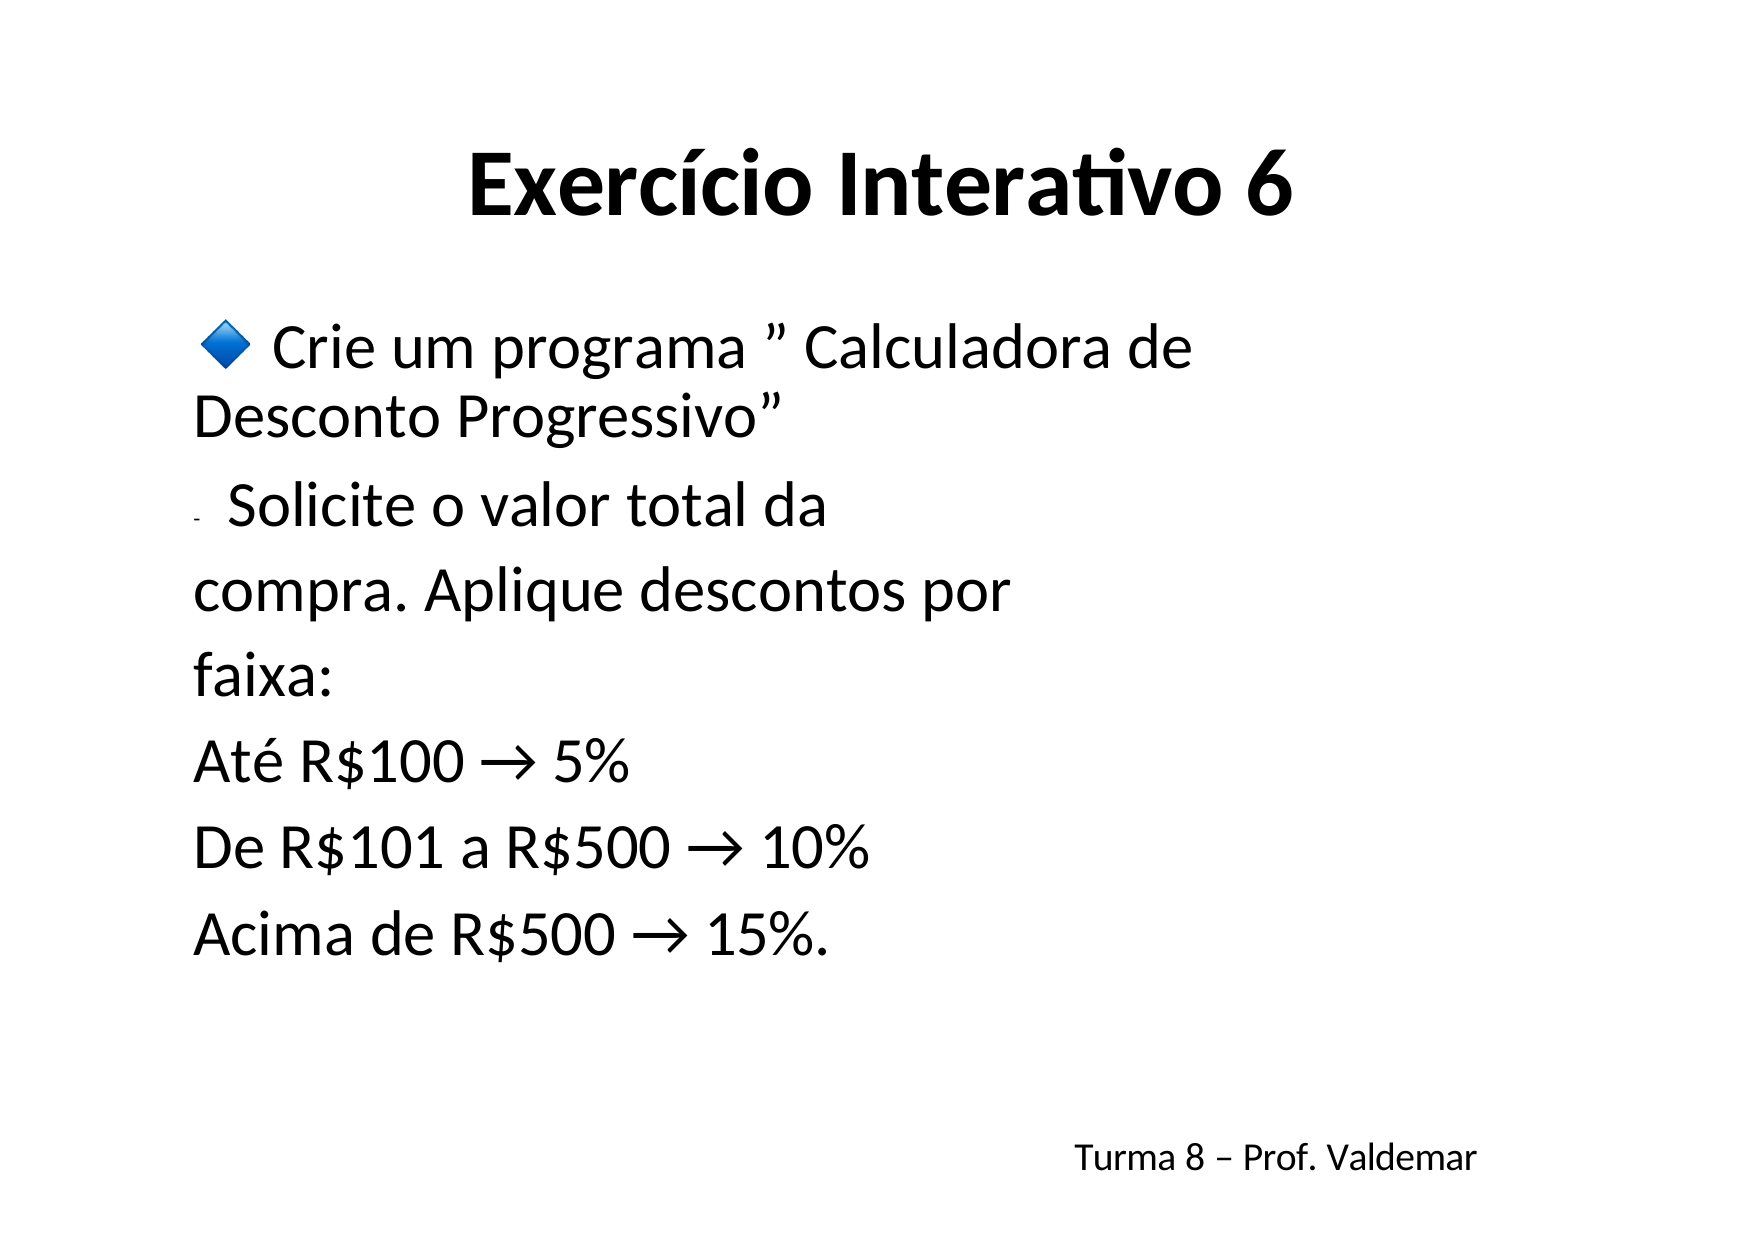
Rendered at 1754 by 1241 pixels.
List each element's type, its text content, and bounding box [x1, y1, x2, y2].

list Solicite o valor total da compra. Aplique descontos por faixa: [193, 464, 1056, 713]
text Até R$100 → 5% [193, 720, 1562, 799]
text Acima de R$500 → 15%. [193, 893, 1562, 972]
text De R$101 a R$500 → 10% [193, 805, 1562, 884]
text Crie um programa ” Calculadora de Desconto Progressivo” [193, 312, 1452, 454]
picture [200, 319, 251, 369]
